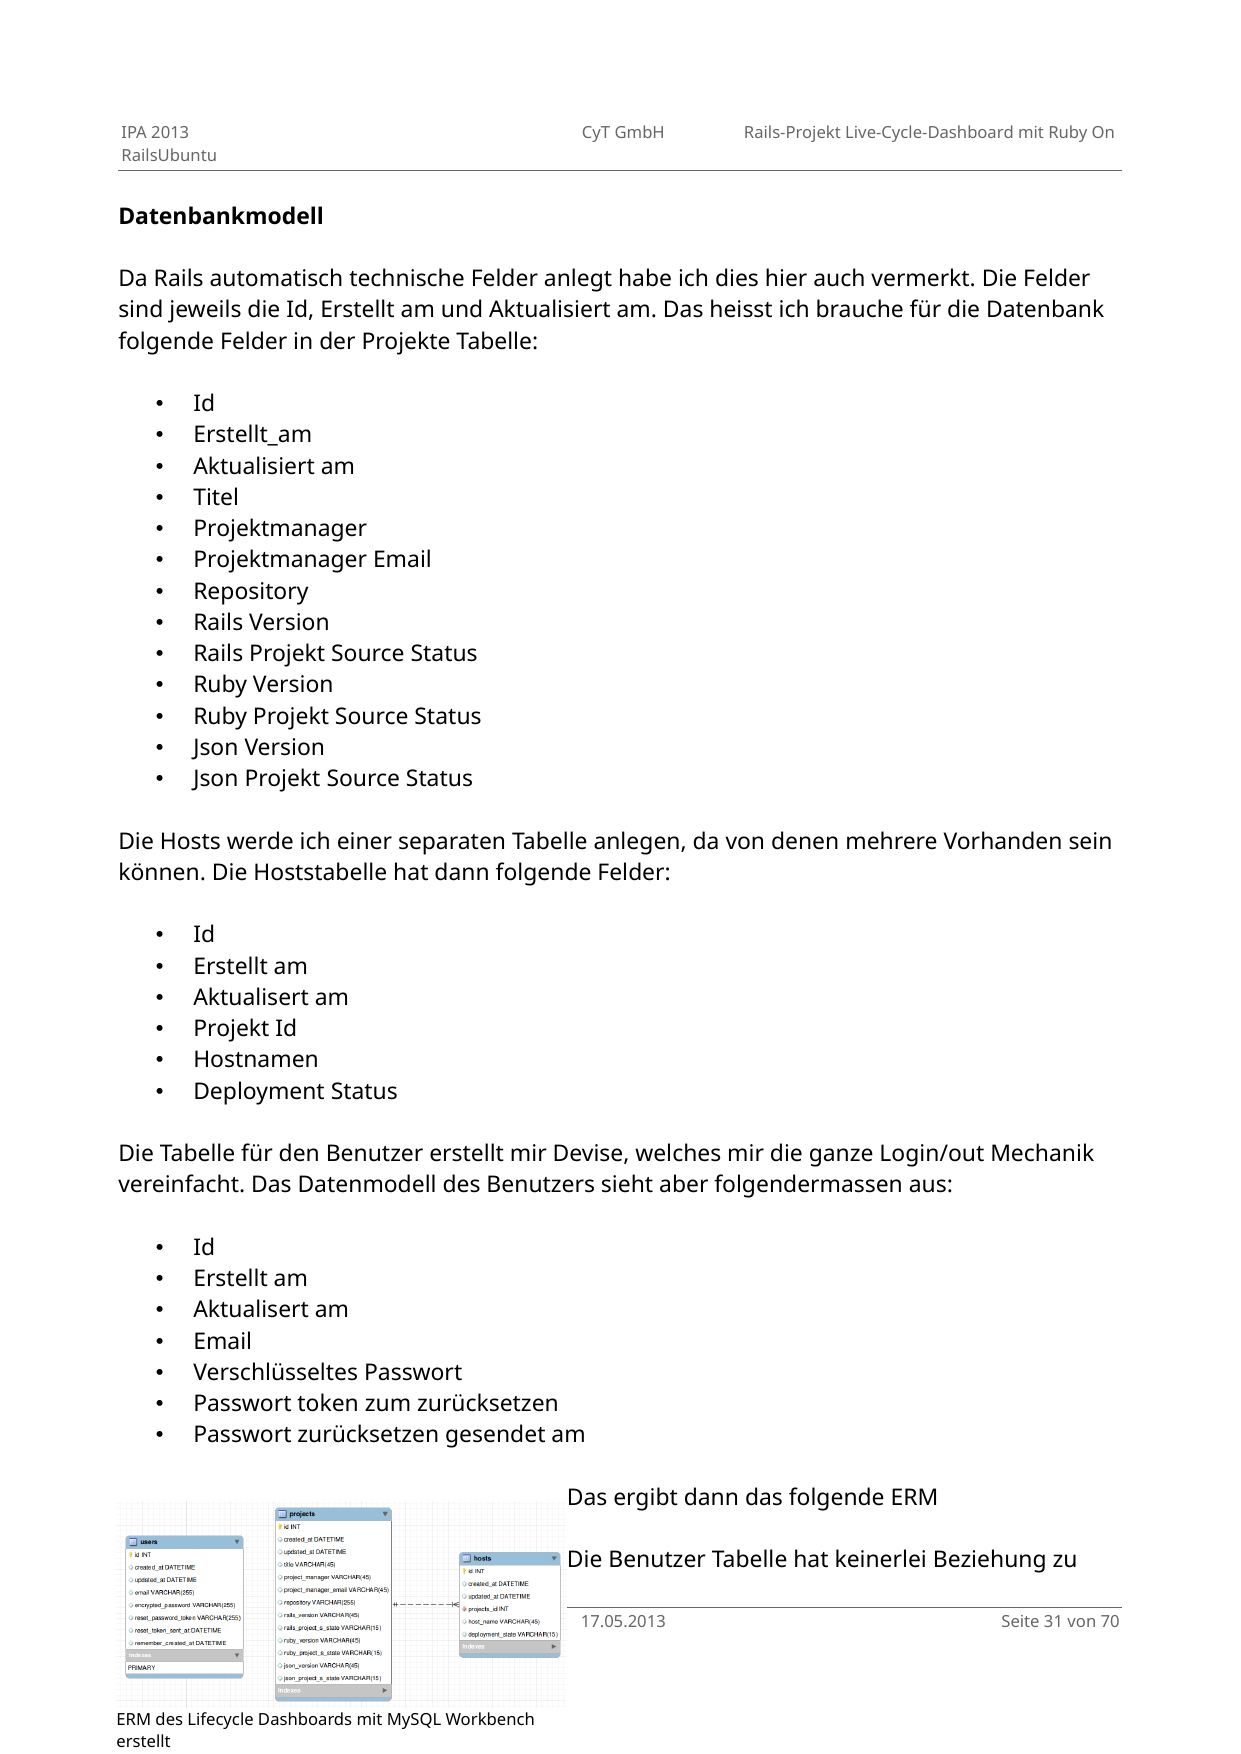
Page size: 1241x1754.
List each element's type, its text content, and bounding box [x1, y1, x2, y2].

list Die Hosts werde ich einer separaten Tabelle anlegen, da von denen mehrere Vorhanden sein können. Die Hoststabelle hat dann folgende Felder: [81, 825, 1122, 887]
list Erstellt am [156, 1262, 1122, 1293]
text Die Tabelle für den Benutzer erstellt mir Devise, welches mir die ganze Login/out Mechanik vereinfacht. Das Datenmodell des Benutzers sieht aber folgendermassen aus: [118, 1137, 1122, 1200]
list Passwort zurücksetzen gesendet am [156, 1418, 1122, 1450]
list Rails Projekt Source Status [156, 637, 1122, 668]
list Aktualisert am [156, 1293, 1122, 1325]
list Id [156, 918, 1122, 950]
text ERM des Lifecycle Dashboards mit MySQL Workbench erstellt [116, 1708, 567, 1753]
picture [116, 1501, 567, 1708]
list Projekt Id [156, 1012, 1122, 1043]
list Json Version [156, 731, 1122, 762]
list Deployment Status [156, 1075, 1122, 1106]
list Erstellt am [156, 950, 1122, 981]
list Id [156, 1231, 1122, 1262]
text Da Rails automatisch technische Felder anlegt habe ich dies hier auch vermerkt. Die Felder sind jeweils die Id, Erstellt am und Aktualisiert am. Das heisst ich brauche für die Datenbank folgende Felder in der Projekte Tabelle: [118, 262, 1122, 356]
list Aktualisiert am [156, 450, 1122, 481]
list Hostnamen [156, 1043, 1122, 1075]
list Repository [156, 575, 1122, 606]
text Die Benutzer Tabelle hat keinerlei Beziehung zu [567, 1543, 1122, 1575]
text Datenbankmodell [118, 200, 1122, 231]
list Erstellt_am [156, 418, 1122, 450]
list Id [156, 387, 1122, 418]
list Rails Version [156, 606, 1122, 637]
list Email [156, 1325, 1122, 1356]
text Das ergibt dann das folgende ERM [118, 1481, 1122, 1512]
list Json Projekt Source Status [156, 762, 1122, 793]
list Ruby Projekt Source Status [156, 700, 1122, 731]
list Verschlüsseltes Passwort [156, 1356, 1122, 1387]
list Aktualisert am [156, 981, 1122, 1012]
list Projektmanager Email [156, 543, 1122, 575]
list Titel [156, 481, 1122, 512]
list Projektmanager [156, 512, 1122, 543]
list Passwort token zum zurücksetzen [156, 1387, 1122, 1418]
list Ruby Version [156, 668, 1122, 700]
